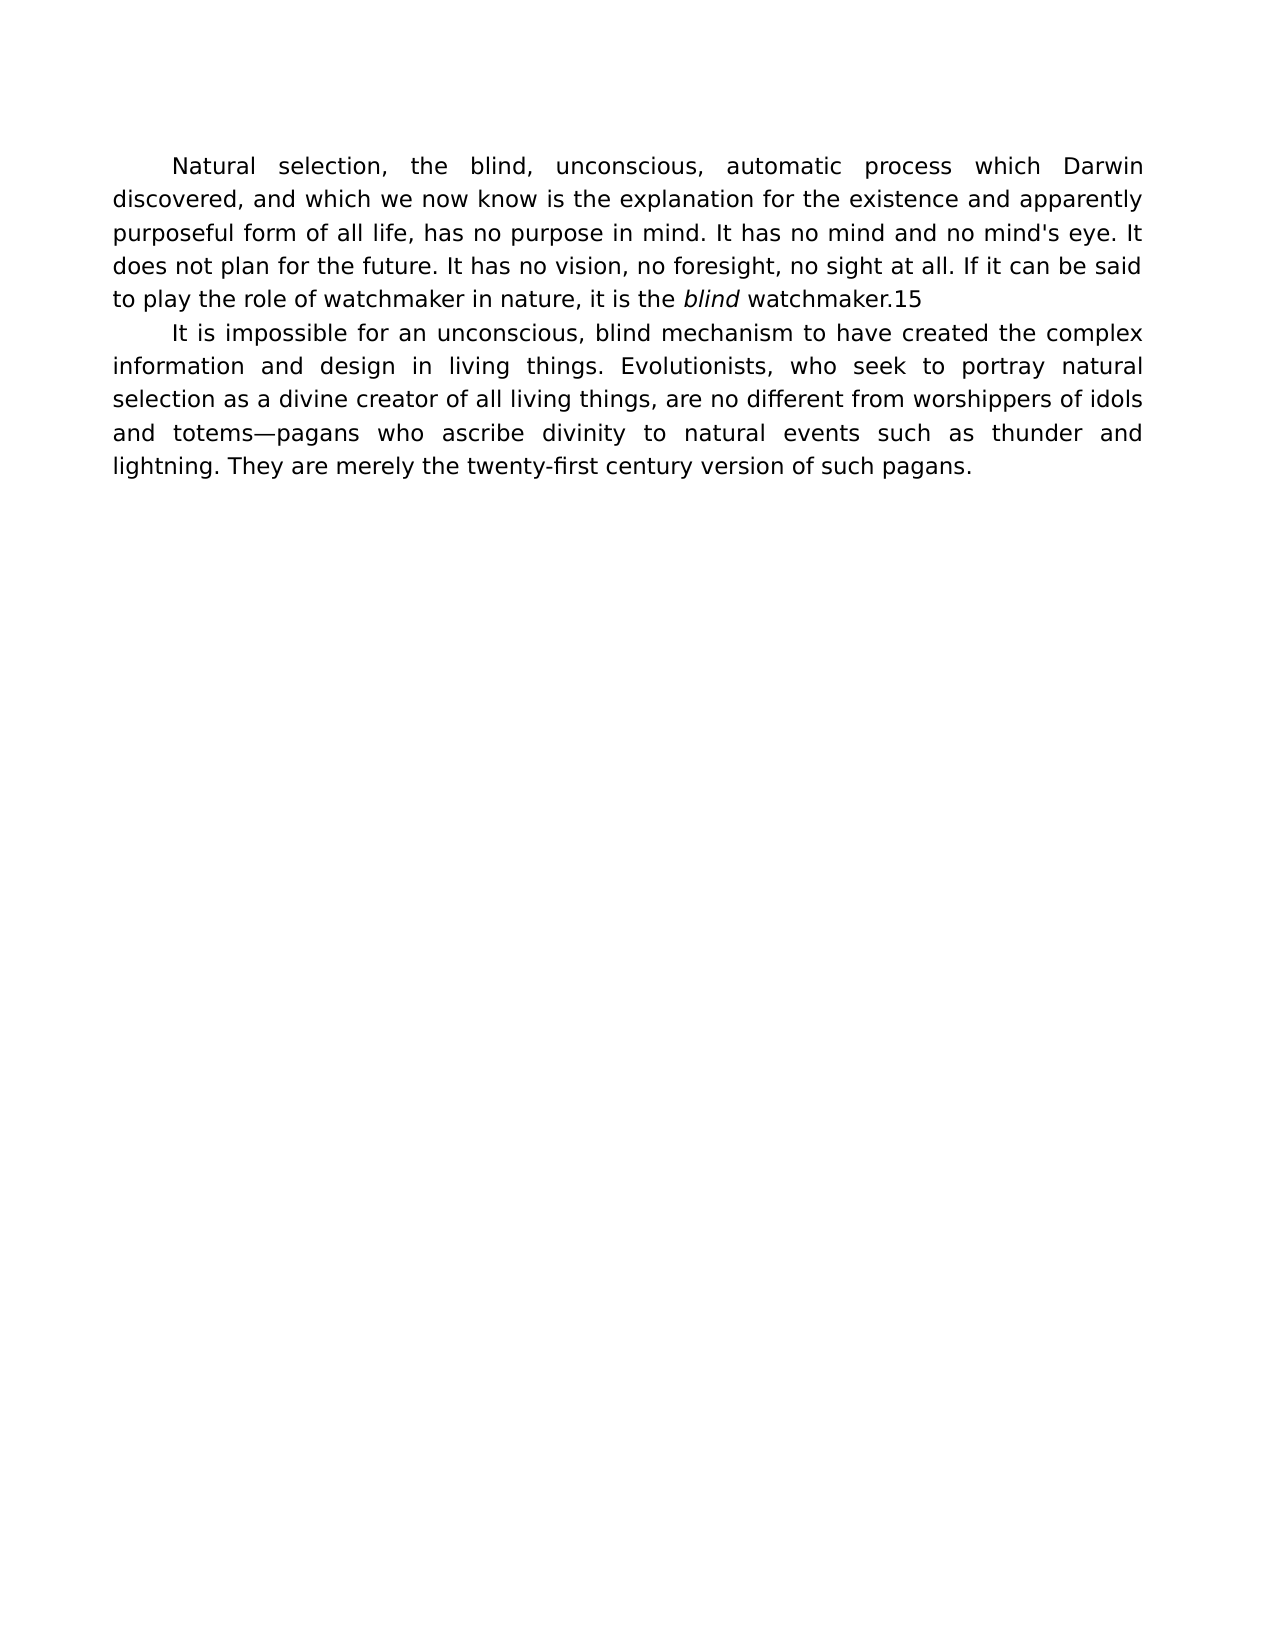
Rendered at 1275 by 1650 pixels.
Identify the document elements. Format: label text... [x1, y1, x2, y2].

text Natural selection, the blind, unconscious, automatic process which Darwin discovered, and which we now know is the explanation for the existence and apparently purposeful form of all life, has no purpose in mind. It has no mind and no mind's eye. It does not plan for the future. It has no vision, no foresight, no sight at all. If it can be said to play the role of watchmaker in nature, it is the blind watchmaker.15 [112, 148, 1145, 314]
text It is impossible for an unconscious, blind mechanism to have created the complex information and design in living things. Evolutionists, who seek to portray natural selection as a divine creator of all living things, are no different from worshippers of idols and totems—pagans who ascribe divinity to natural events such as thunder and lightning. They are merely the twenty-first century version of such pagans. [112, 314, 1145, 481]
